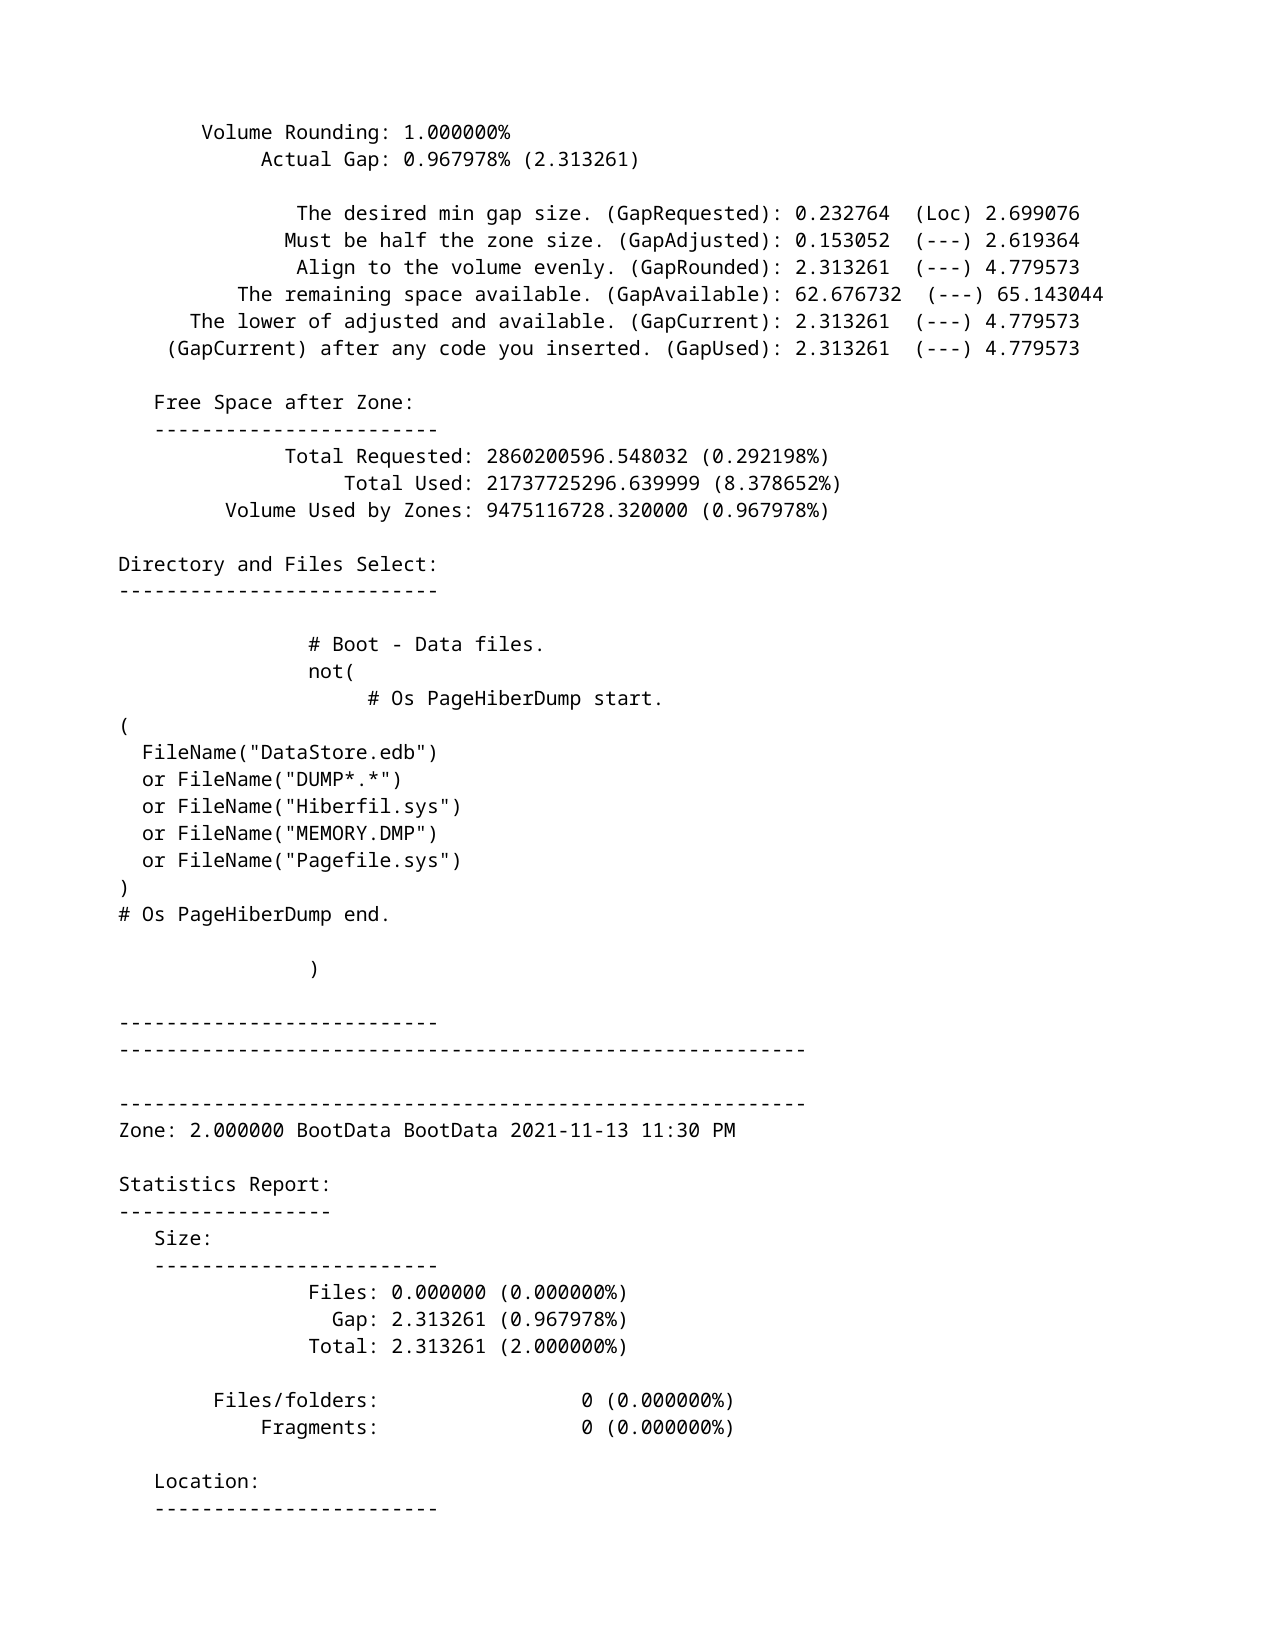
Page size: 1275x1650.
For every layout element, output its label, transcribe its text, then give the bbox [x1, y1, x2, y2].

text ) [118, 873, 1157, 901]
text Directory and Files Select: [118, 550, 1157, 577]
text Fragments: 0 (0.000000%) [118, 1413, 1157, 1440]
text Volume Rounding: 1.000000% [118, 118, 1157, 145]
text The remaining space available. (GapAvailable): 62.676732 (---) 65.143044 [118, 280, 1157, 307]
text (GapCurrent) after any code you inserted. (GapUsed): 2.313261 (---) 4.779573 [118, 334, 1157, 361]
text The desired min gap size. (GapRequested): 0.232764 (Loc) 2.699076 [118, 199, 1157, 226]
text Location: [118, 1467, 1157, 1494]
text # Os PageHiberDump end. [118, 901, 1157, 927]
text Gap: 2.313261 (0.967978%) [118, 1305, 1157, 1332]
text Total Used: 21737725296.639999 (8.378652%) [118, 469, 1157, 496]
text # Os PageHiberDump start. [118, 685, 1157, 712]
text or FileName("DUMP*.*") [118, 766, 1157, 793]
text Files: 0.000000 (0.000000%) [118, 1278, 1157, 1305]
text ------------------------ [118, 415, 1157, 442]
text Statistics Report: [118, 1170, 1157, 1197]
text not( [118, 658, 1157, 685]
text ( [118, 712, 1157, 739]
text ---------------------------------------------------------- [118, 1089, 1157, 1116]
text Files/folders: 0 (0.000000%) [118, 1386, 1157, 1413]
text Size: [118, 1224, 1157, 1251]
text Zone: 2.000000 BootData BootData 2021-11-13 11:30 PM [118, 1116, 1157, 1143]
text or FileName("Pagefile.sys") [118, 847, 1157, 873]
text Actual Gap: 0.967978% (2.313261) [118, 145, 1157, 172]
text FileName("DataStore.edb") [118, 739, 1157, 766]
text Free Space after Zone: [118, 388, 1157, 415]
text or FileName("Hiberfil.sys") [118, 793, 1157, 819]
text --------------------------- [118, 1008, 1157, 1035]
text Must be half the zone size. (GapAdjusted): 0.153052 (---) 2.619364 [118, 226, 1157, 253]
text ) [118, 954, 1157, 981]
text Align to the volume evenly. (GapRounded): 2.313261 (---) 4.779573 [118, 253, 1157, 280]
text ------------------------ [118, 1251, 1157, 1278]
text ------------------------ [118, 1494, 1157, 1521]
text or FileName("MEMORY.DMP") [118, 819, 1157, 847]
text The lower of adjusted and available. (GapCurrent): 2.313261 (---) 4.779573 [118, 307, 1157, 334]
text Volume Used by Zones: 9475116728.320000 (0.967978%) [118, 496, 1157, 523]
text ---------------------------------------------------------- [118, 1035, 1157, 1062]
text --------------------------- [118, 577, 1157, 604]
text # Boot - Data files. [118, 631, 1157, 658]
text Total Requested: 2860200596.548032 (0.292198%) [118, 442, 1157, 469]
text ------------------ [118, 1197, 1157, 1224]
text Total: 2.313261 (2.000000%) [118, 1332, 1157, 1359]
